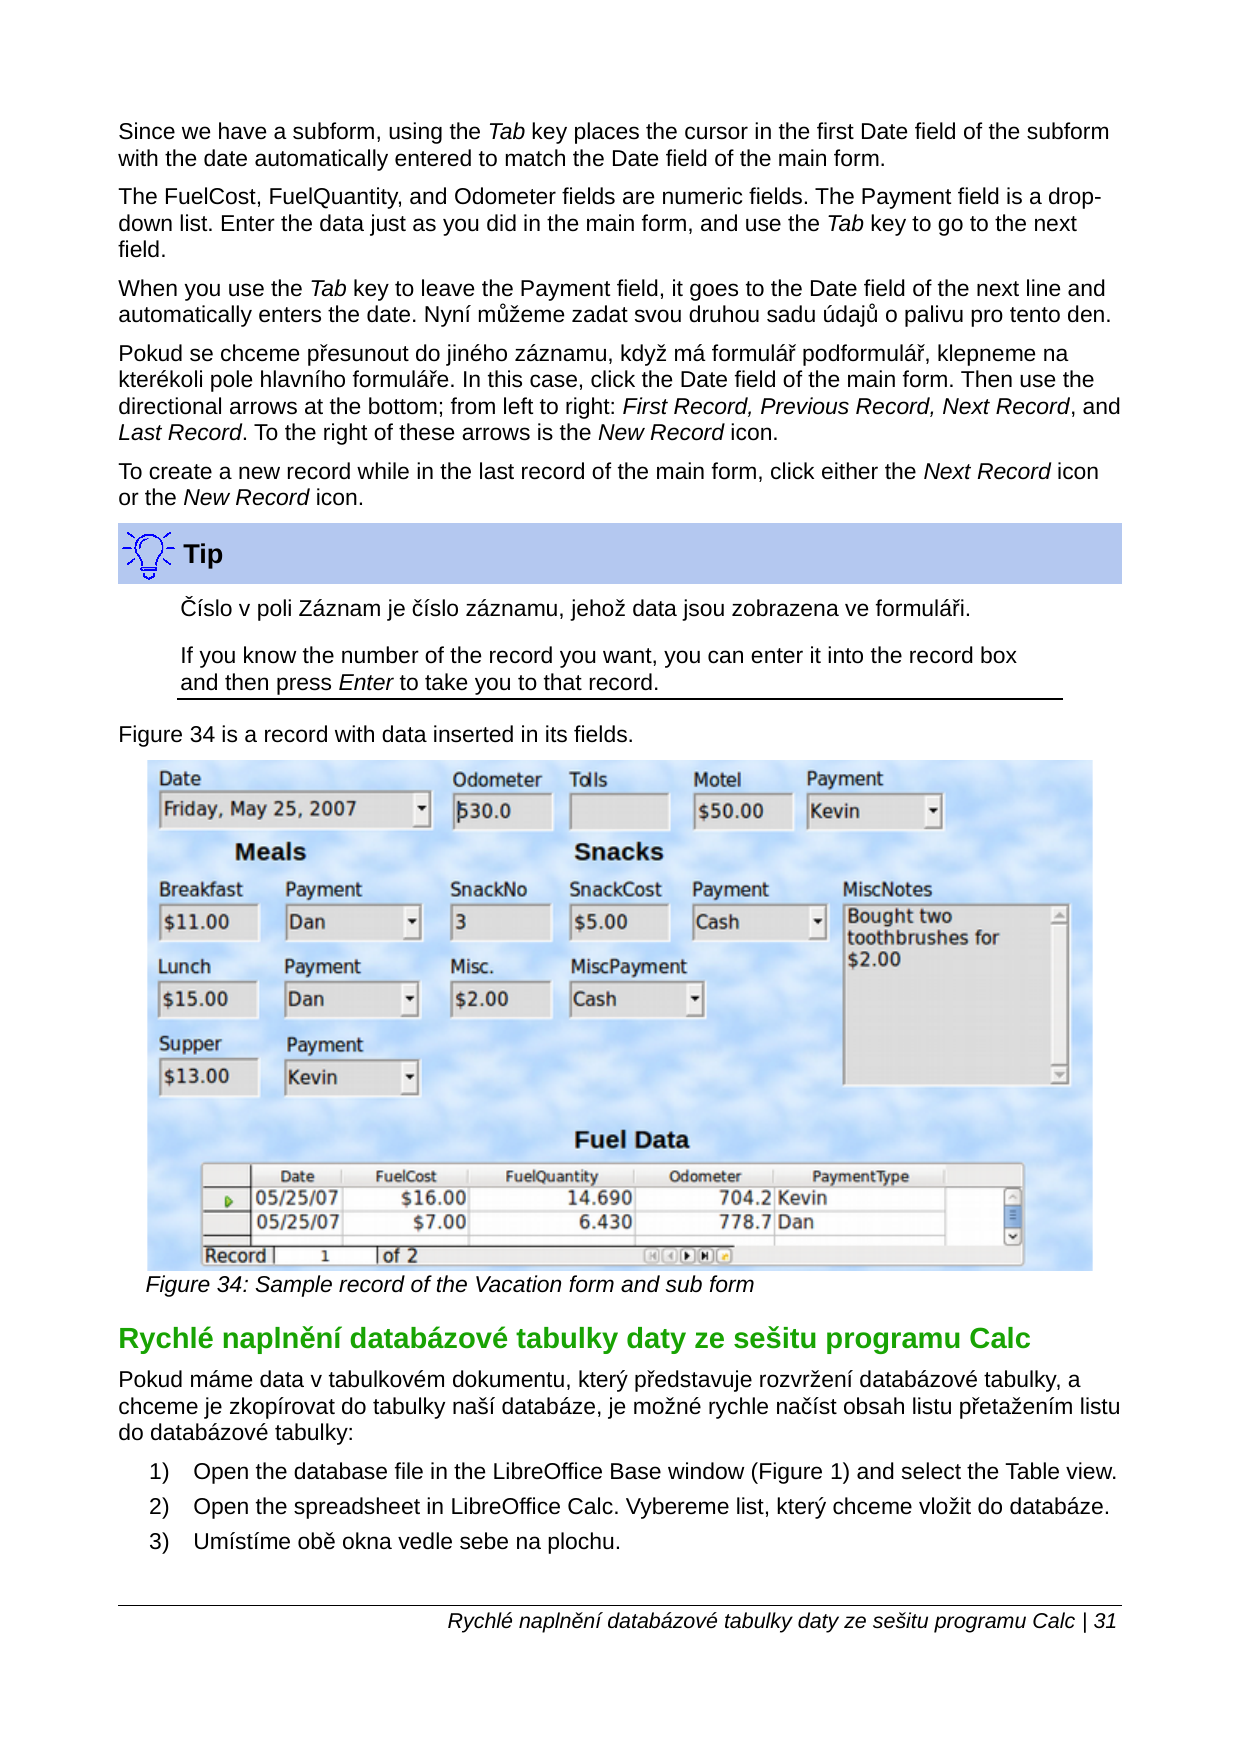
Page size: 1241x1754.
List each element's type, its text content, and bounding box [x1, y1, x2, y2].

text Figure 34 is a record with data inserted in its fields. [118, 721, 1122, 747]
text If you know the number of the record you want, you can enter it into the record box and then press Enter to take you to that record. [177, 639, 1063, 698]
picture [119, 524, 179, 584]
list Open the database file in the LibreOffice Base window (Figure 1) and select the Table view. [169, 1458, 1122, 1484]
text Since we have a subform, using the Tab key places the cursor in the first Date field of the subform with the date automatically entered to match the Date field of the main form. [118, 118, 1122, 171]
text When you use the Tab key to leave the Payment field, it goes to the Date field of the next line and automatically enters the date. Nyní můžeme zadat svou druhou sadu údajů o palivu pro tento den. [118, 275, 1122, 328]
list Open the spreadsheet in LibreOffice Calc. Vybereme list, který chceme vložit do databáze. [169, 1493, 1122, 1519]
text The FuelCost, FuelQuantity, and Odometer fields are numeric fields. The Payment field is a drop-down list. Enter the data just as you did in the main form, and use the Tab key to go to the next field. [118, 183, 1122, 262]
text Pokud máme data v tabulkovém dokumentu, který představuje rozvržení databázové tabulky, a chceme je zkopírovat do tabulky naší databáze, je možné rychle načíst obsah listu přetažením listu do databázové tabulky: [118, 1366, 1122, 1445]
subtitle Tip [118, 523, 1122, 584]
text Číslo v poli Záznam je číslo záznamu, jehož data jsou zobrazena ve formuláři. [177, 592, 1063, 621]
picture [147, 760, 1093, 1271]
subtitle Rychlé naplnění databázové tabulky daty ze sešitu programu Calc [118, 1321, 1122, 1354]
text Pokud se chceme přesunout do jiného záznamu, když má formulář podformulář, klepneme na kterékoli pole hlavního formuláře. In this case, click the Date field of the main form. Then use the directional arrows at the bottom; from left to right: First Record, Previous Record, Next Record, and Last Record. To the right of these arrows is the New Record icon. [118, 340, 1122, 446]
text Figure 34: Sample record of the Vacation form and sub form [145, 760, 1095, 1297]
list Umístíme obě okna vedle sebe na plochu. [169, 1528, 1122, 1554]
text To create a new record while in the last record of the main form, click either the Next Record icon or the New Record icon. [118, 458, 1122, 511]
